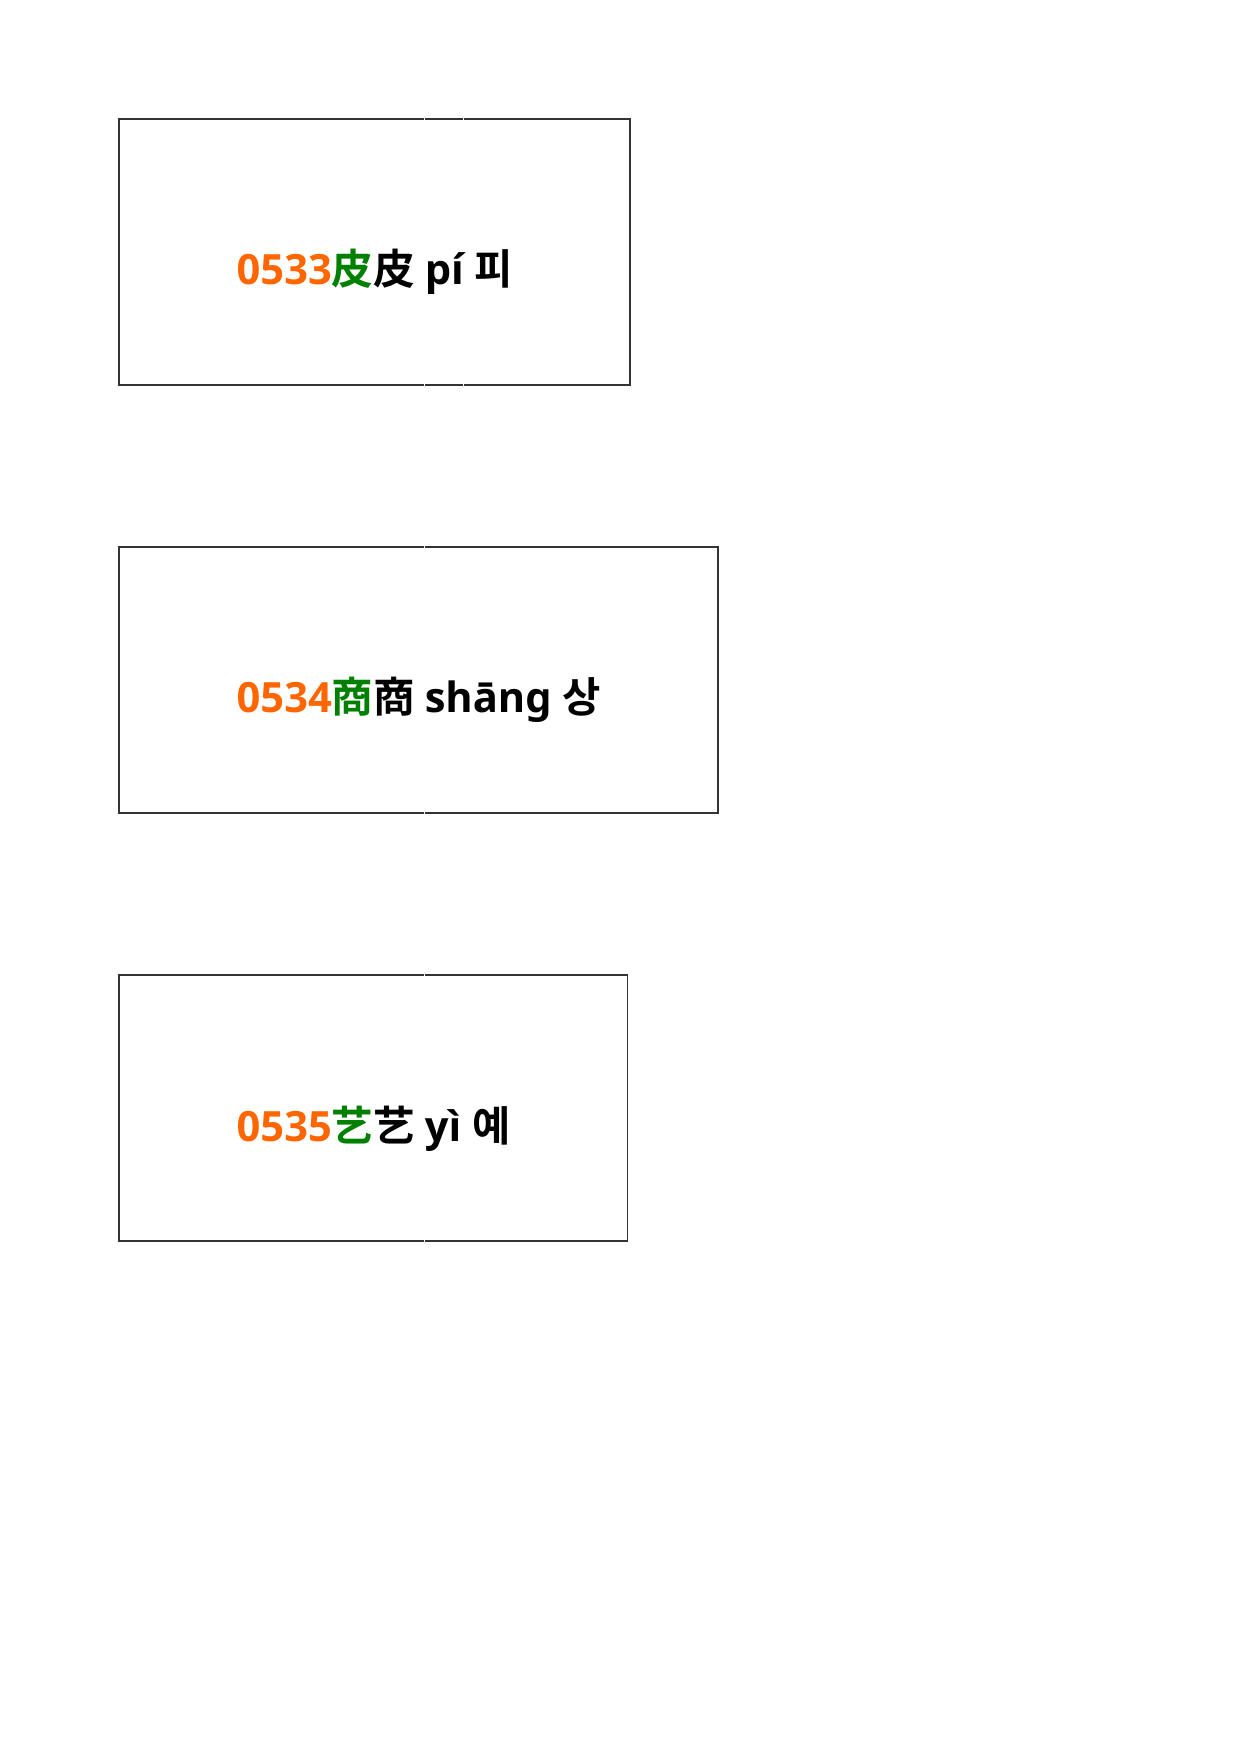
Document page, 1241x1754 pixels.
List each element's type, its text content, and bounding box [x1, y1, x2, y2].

text 0533皮皮 pí 피 [120, 119, 629, 385]
text [719, 546, 1122, 814]
text 0534商商 shāng 상 [120, 547, 717, 813]
text 0535艺艺 yì 예 [120, 975, 627, 1241]
text [628, 974, 1122, 1242]
text [631, 118, 1122, 386]
